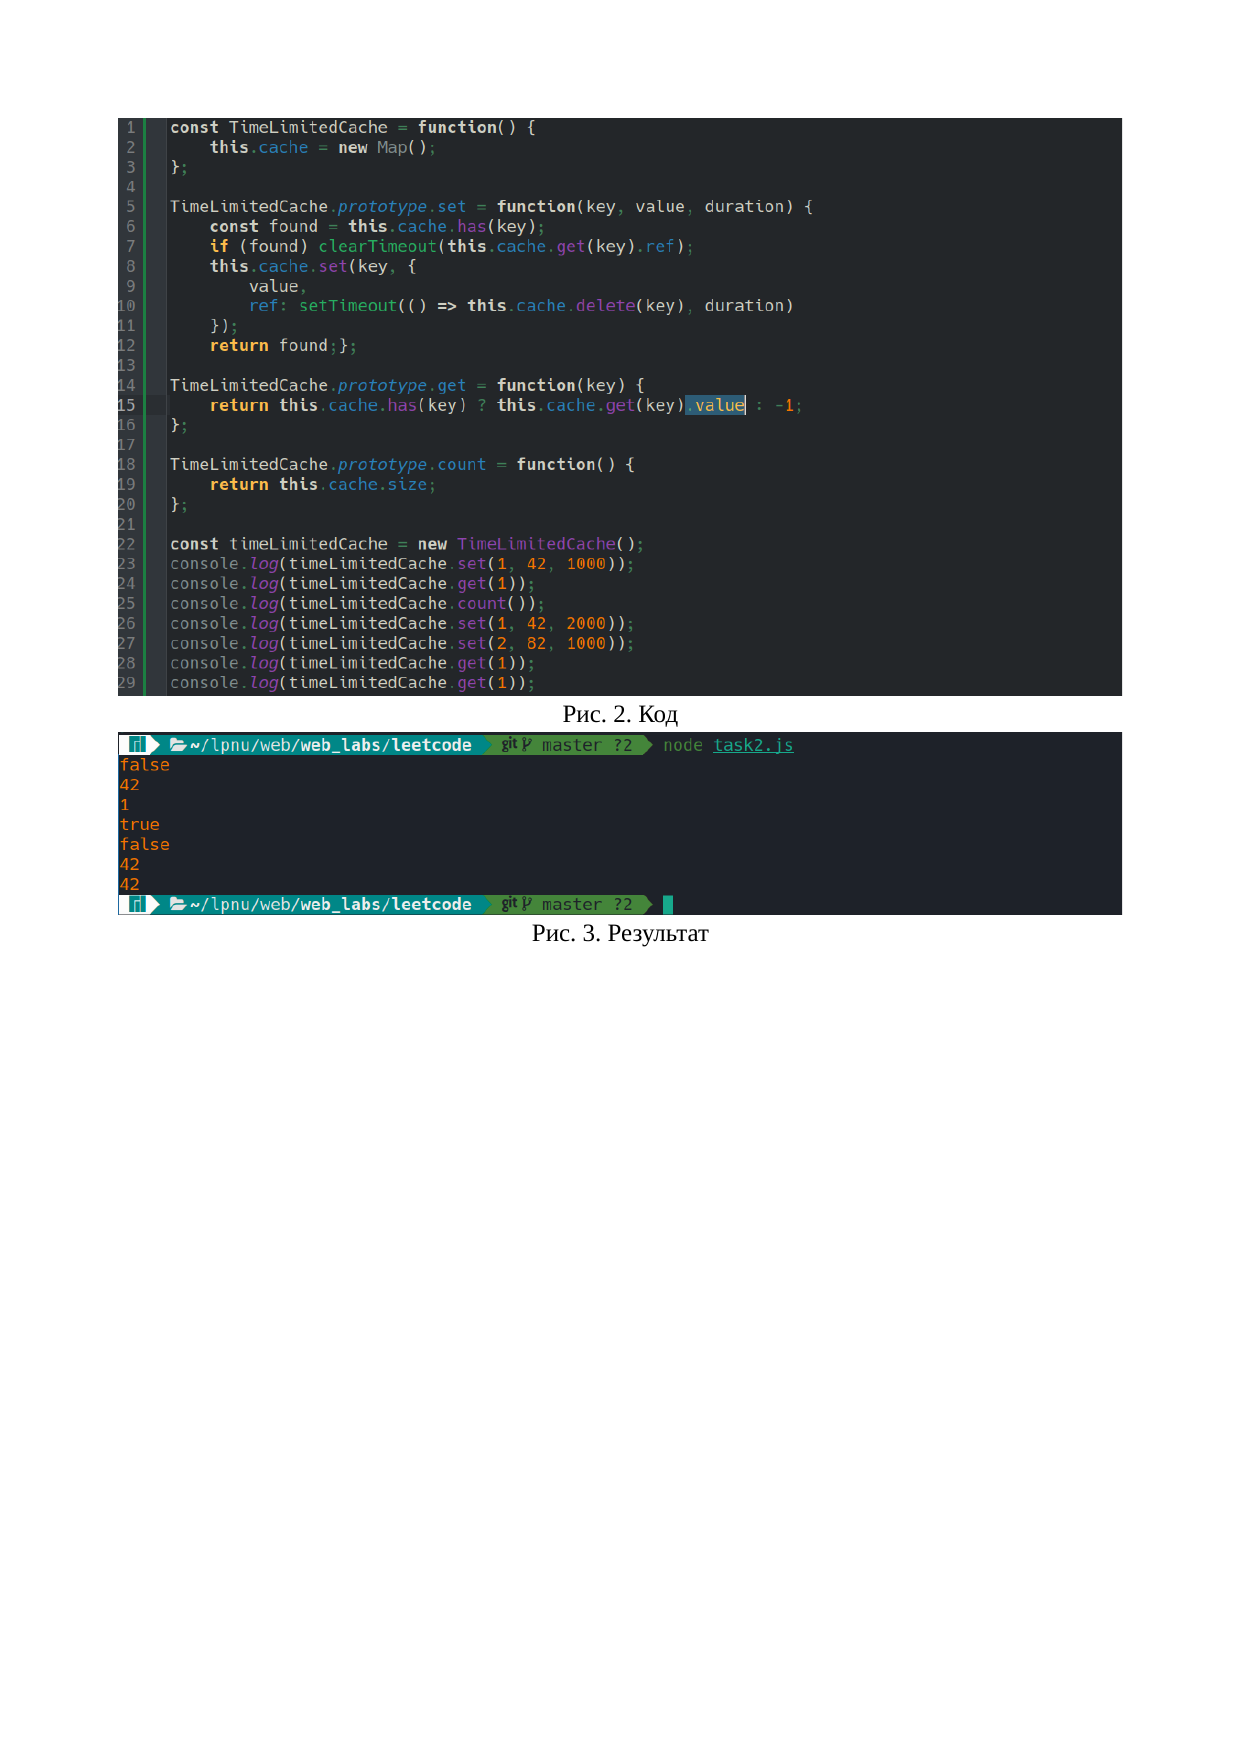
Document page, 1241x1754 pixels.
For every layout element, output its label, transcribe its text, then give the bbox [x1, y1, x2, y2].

picture [118, 118, 1123, 696]
picture [118, 732, 1123, 915]
text Рис. 2. Код [118, 696, 1122, 728]
text Рис. 3. Результат [118, 915, 1122, 947]
